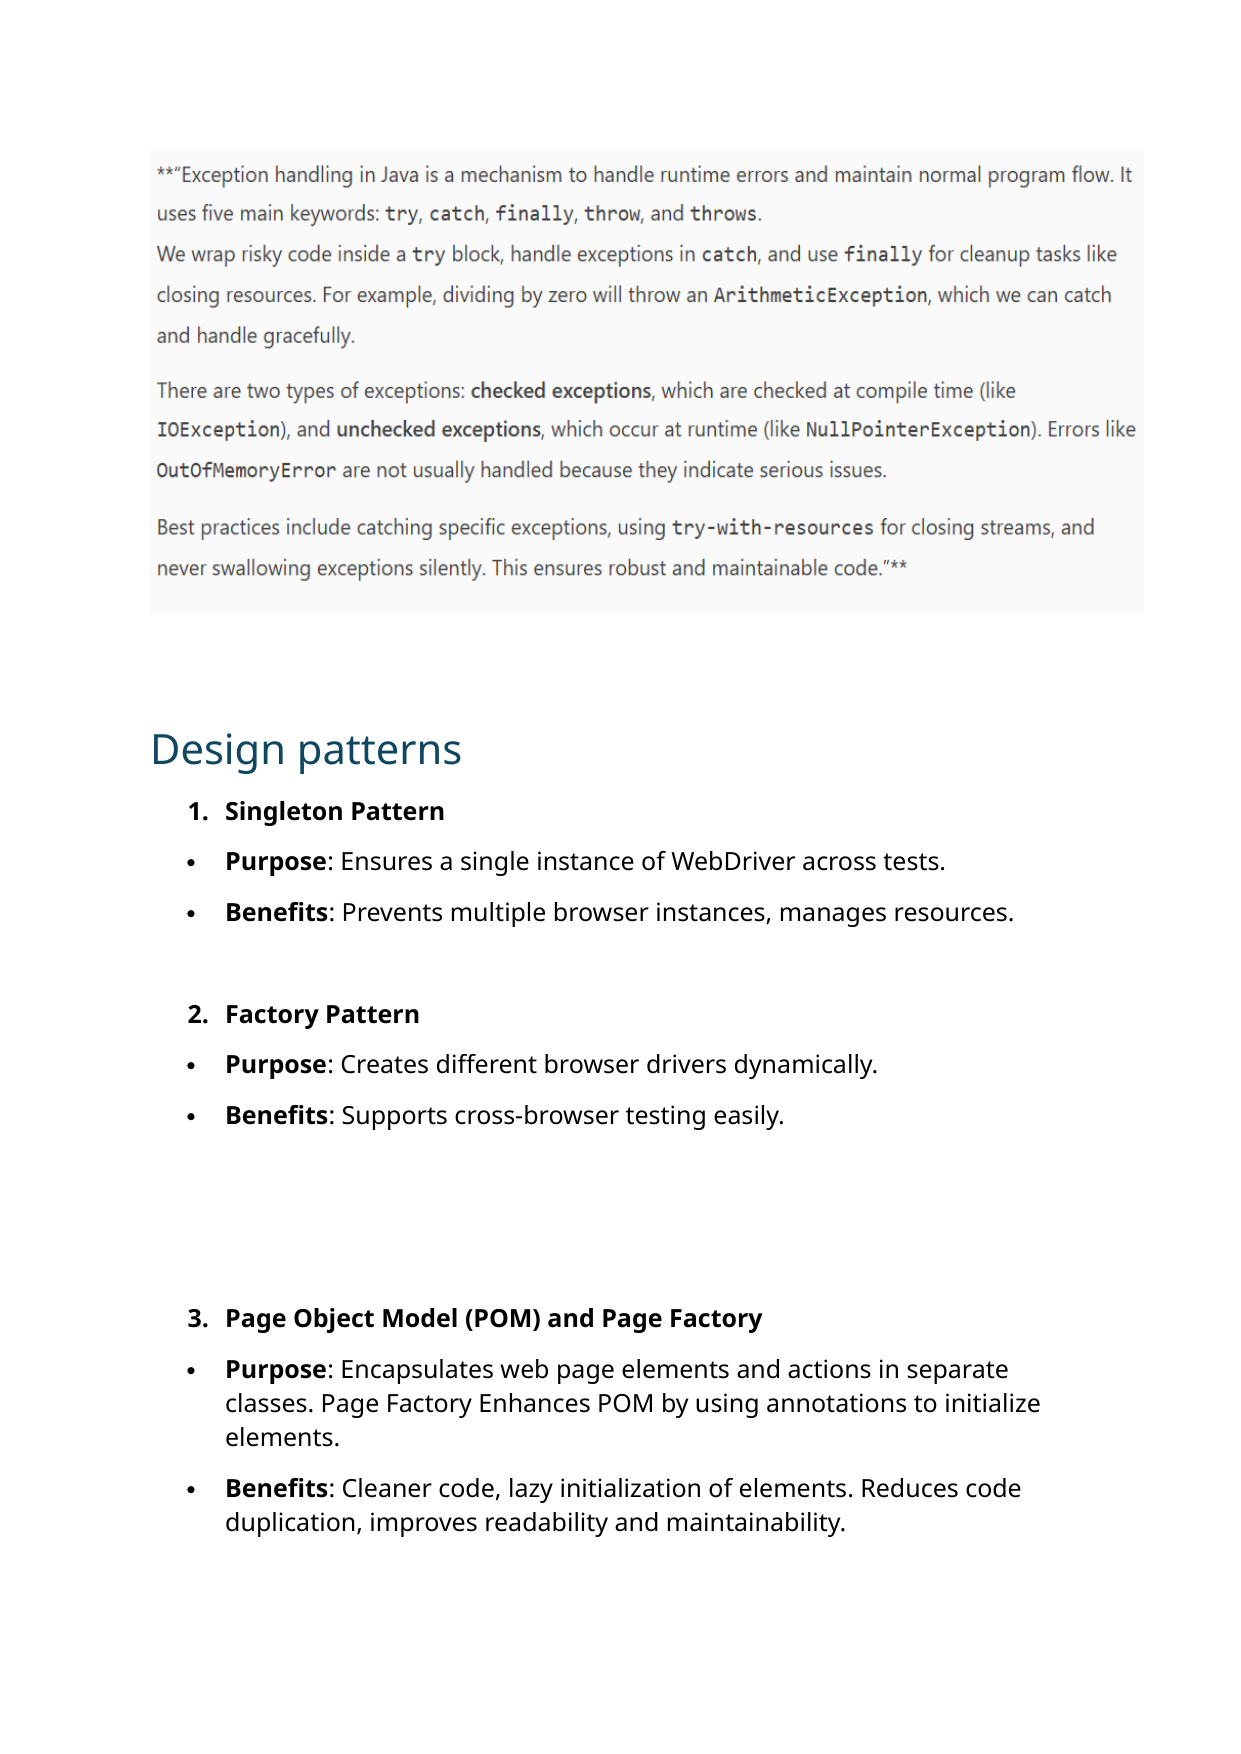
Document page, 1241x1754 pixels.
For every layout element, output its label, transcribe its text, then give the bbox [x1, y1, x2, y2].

list Factory Pattern [187, 996, 1090, 1030]
list Benefits: Prevents multiple browser instances, manages resources. [187, 895, 1090, 929]
list Singleton Pattern [187, 793, 1090, 827]
list Purpose: Creates different browser drivers dynamically. [187, 1047, 1090, 1081]
subtitle Design patterns [150, 720, 1090, 777]
list Purpose: Encapsulates web page elements and actions in separate classes. Page Factory Enhances POM by using annotations to initialize elements. [187, 1351, 1090, 1453]
list Page Object Model (POM) and Page Factory [187, 1301, 1090, 1335]
list Benefits: Supports cross-browser testing easily. [187, 1098, 1090, 1132]
list Purpose: Ensures a single instance of WebDriver across tests. [187, 844, 1090, 878]
list Benefits: Cleaner code, lazy initialization of elements. Reduces code duplication, improves readability and maintainability. [187, 1470, 1090, 1538]
